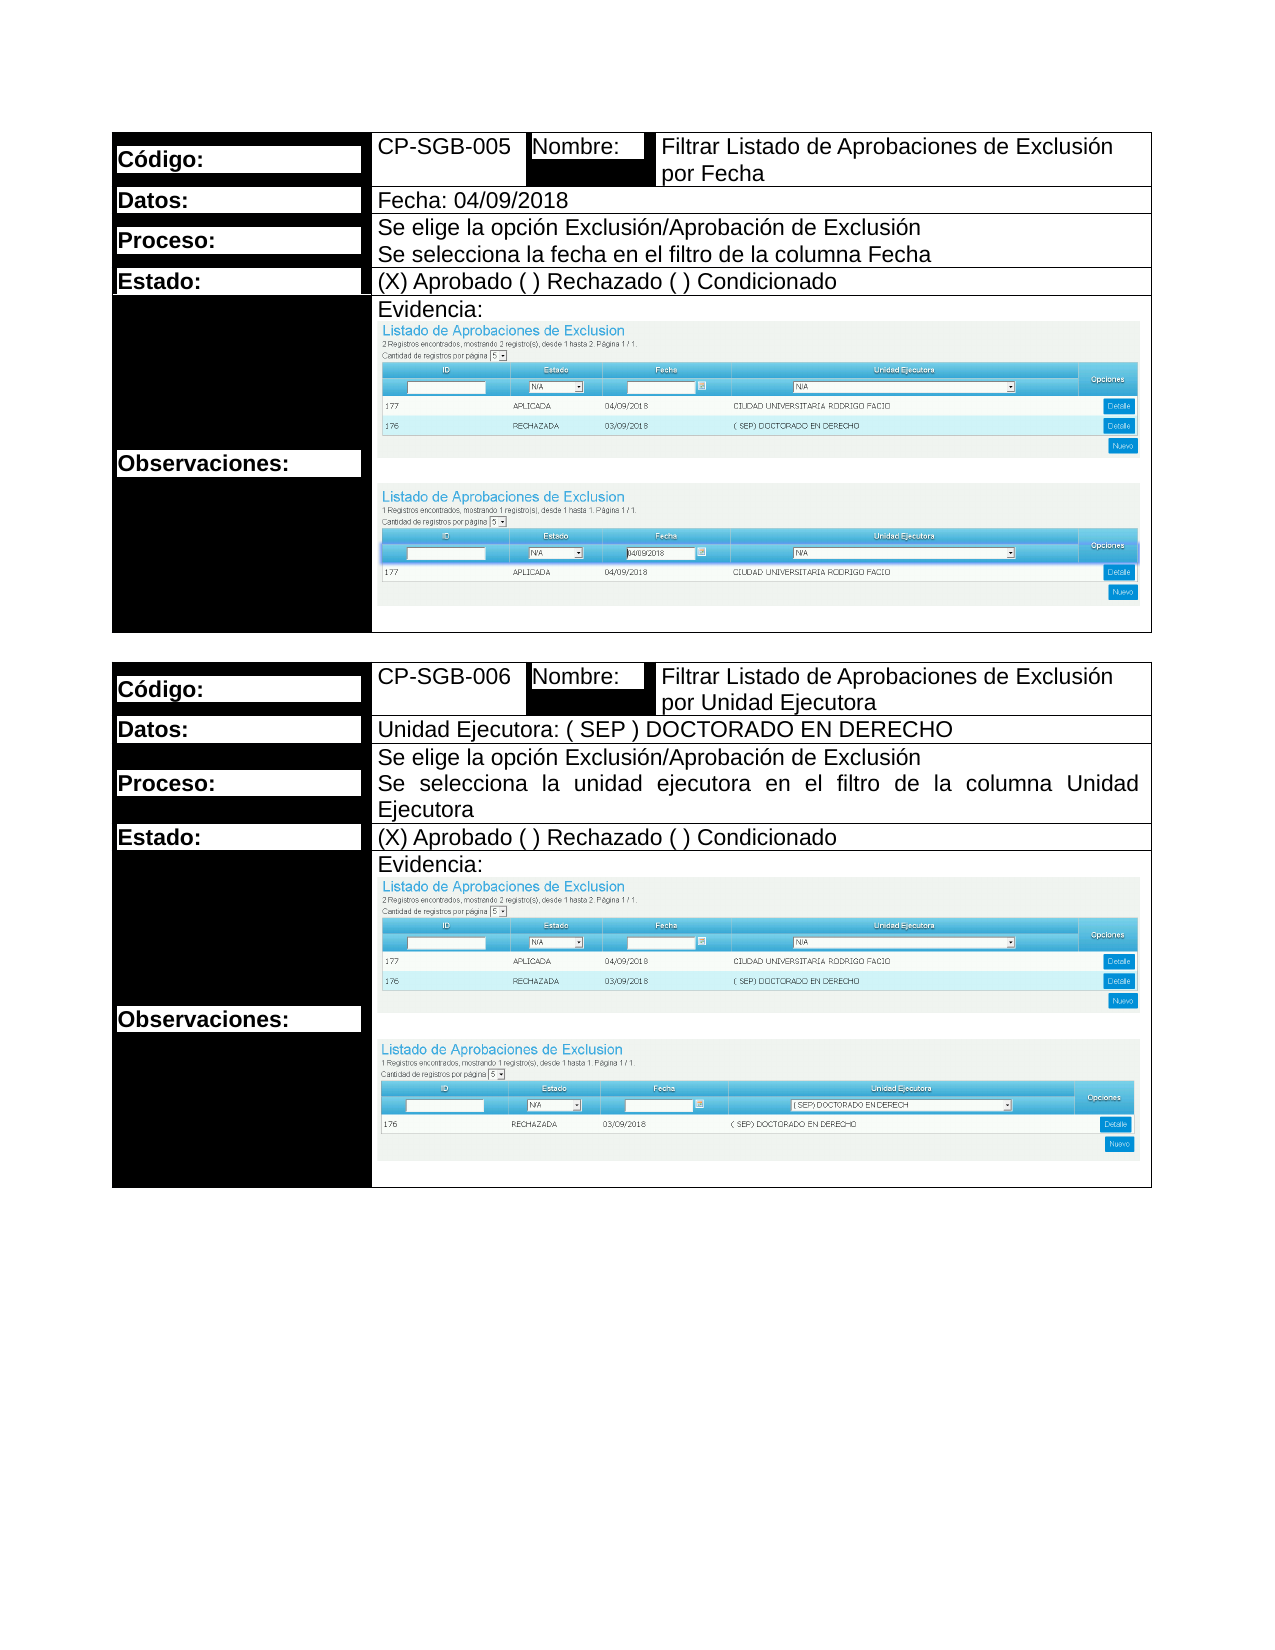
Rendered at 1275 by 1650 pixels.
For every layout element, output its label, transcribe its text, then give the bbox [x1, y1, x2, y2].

table_cell Evidencia: [1140, 296, 1151, 632]
picture [377, 877, 1140, 1013]
table_cell Observaciones: [113, 296, 371, 632]
table_cell Estado: [361, 268, 371, 294]
table_cell Evidencia: [1140, 851, 1151, 1187]
table_header Nombre: [527, 133, 655, 186]
table_header Nombre: [527, 663, 655, 715]
table_header Código: [113, 133, 371, 186]
picture [377, 321, 1140, 458]
table_header CP-SGB-006 [372, 663, 526, 715]
table_cell Datos: [361, 716, 371, 743]
picture [377, 1039, 1140, 1161]
picture [377, 483, 1140, 606]
table_cell Proceso: [113, 744, 371, 823]
table_cell Proceso: [113, 214, 371, 267]
table_cell Estado: [361, 824, 371, 850]
table_cell Observaciones: [113, 851, 371, 1187]
table_header CP-SGB-005 [372, 133, 526, 186]
table_header Código: [113, 663, 371, 715]
table_cell Evidencia: [372, 296, 377, 632]
table_cell Evidencia: [372, 851, 377, 1187]
table_cell Datos: [361, 187, 371, 213]
